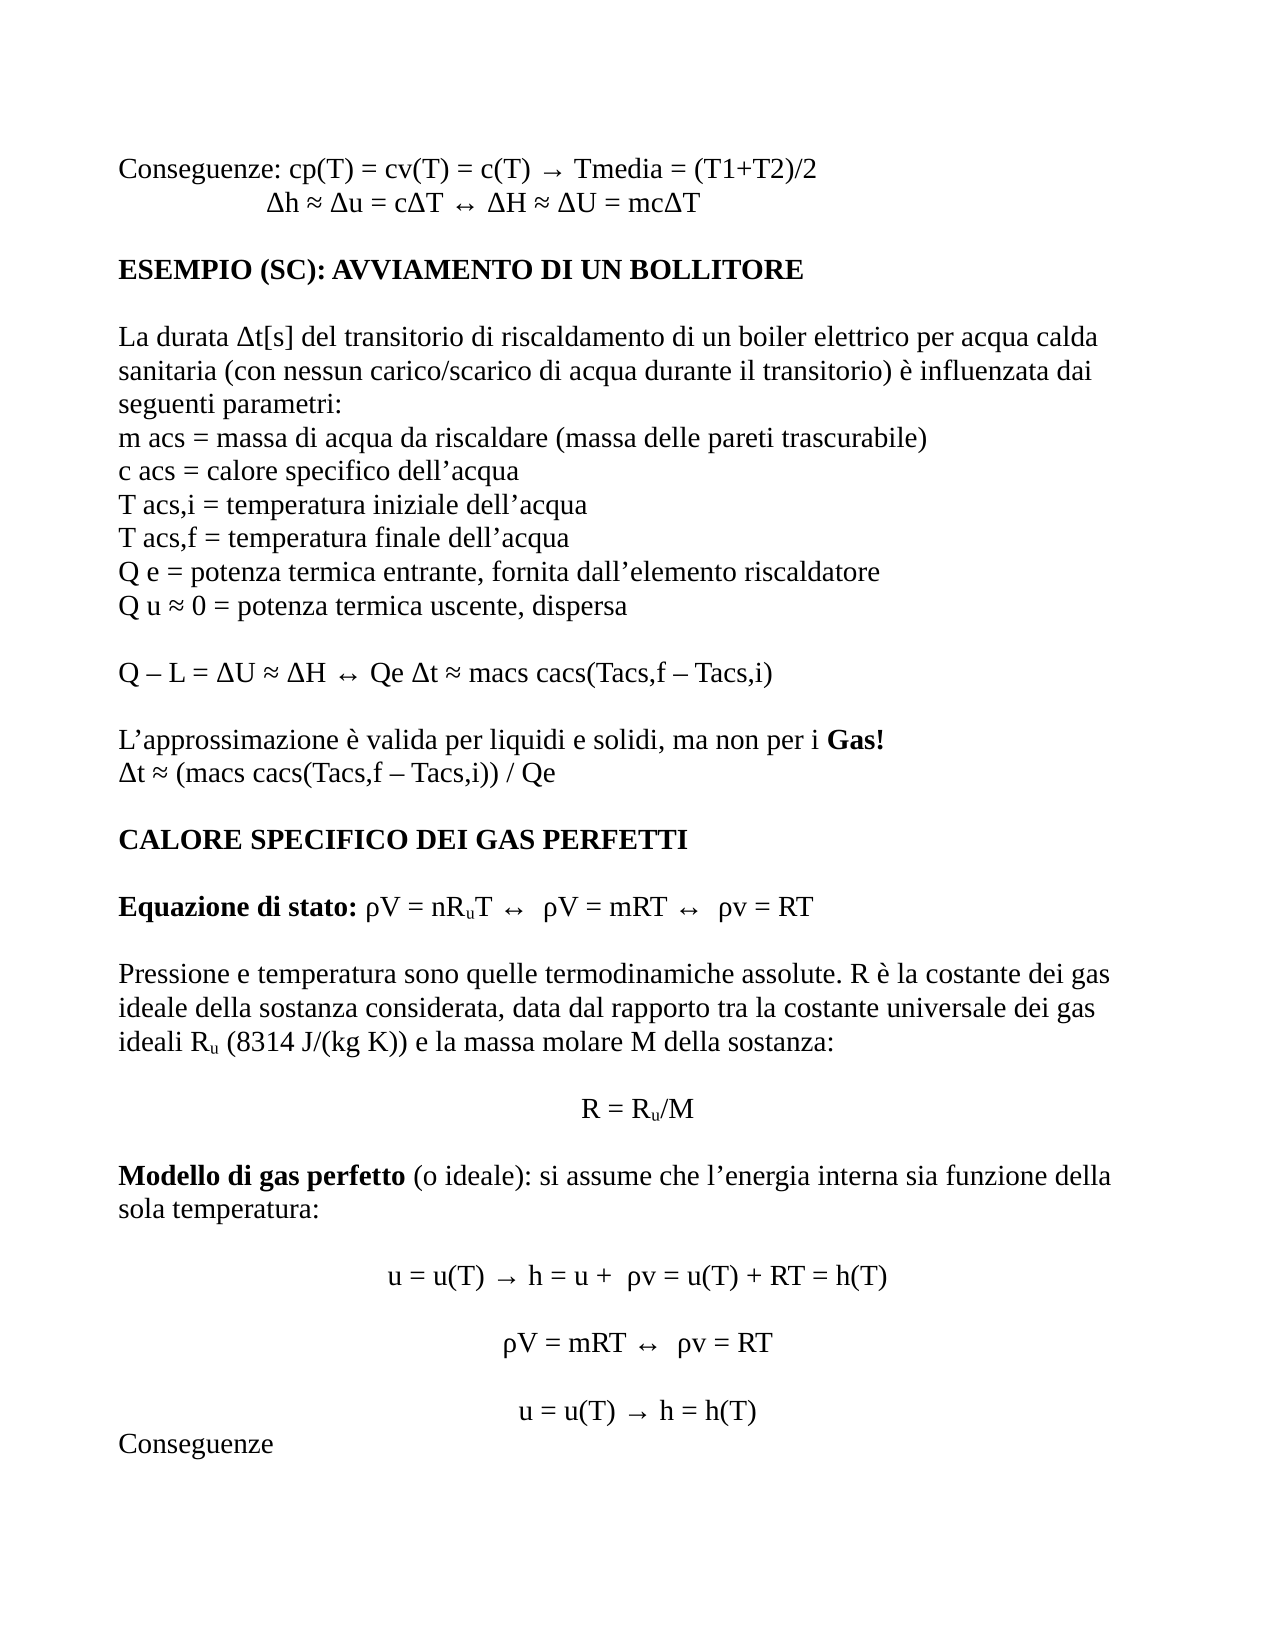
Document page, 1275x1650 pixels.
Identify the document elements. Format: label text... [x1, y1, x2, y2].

text T acs,f = temperatura finale dell’acqua [118, 521, 1157, 554]
text CALORE SPECIFICO DEI GAS PERFETTI [118, 822, 1157, 856]
text ESEMPIO (SC): AVVIAMENTO DI UN BOLLITORE [118, 252, 1157, 286]
text Q e = potenza termica entrante, fornita dall’elemento riscaldatore [118, 554, 1157, 588]
text La durata Δt[s] del transitorio di riscaldamento di un boiler elettrico per acqua calda sanitaria (con nessun carico/scarico di acqua durante il transitorio) è influenzata dai seguenti parametri: [118, 319, 1157, 420]
text u = u(T) → h = u + ρv = u(T) + RT = h(T) [118, 1258, 1157, 1292]
text Q u ≈ 0 = potenza termica uscente, dispersa [118, 588, 1157, 621]
text ρV = mRT ↔ ρv = RT [118, 1326, 1157, 1359]
text m acs = massa di acqua da riscaldare (massa delle pareti trascurabile) [118, 420, 1157, 453]
text u = u(T) → h = h(T) [118, 1393, 1157, 1426]
text Δt ≈ (macs cacs(Tacs,f – Tacs,i)) / Qe [118, 755, 1157, 789]
text Pressione e temperatura sono quelle termodinamiche assolute. R è la costante dei gas ideale della sostanza considerata, data dal rapporto tra la costante universale dei gas ideali Rᵤ (8314 J/(kg K)) e la massa molare M della sostanza: [118, 957, 1157, 1057]
text Modello di gas perfetto (o ideale): si assume che l’energia interna sia funzione della sola temperatura: [118, 1158, 1157, 1225]
text Conseguenze [118, 1426, 1157, 1460]
text R = Rᵤ/M [118, 1091, 1157, 1124]
text Δh ≈ Δu = cΔT ↔ ΔH ≈ ΔU = mcΔT [118, 185, 1157, 219]
text Q – L = ΔU ≈ ΔH ↔ Qe Δt ≈ macs cacs(Tacs,f – Tacs,i) [118, 655, 1157, 688]
text L’approssimazione è valida per liquidi e solidi, ma non per i Gas! [118, 722, 1157, 755]
text T acs,i = temperatura iniziale dell’acqua [118, 487, 1157, 521]
text Equazione di stato: ρV = nRᵤT ↔ ρV = mRT ↔ ρv = RT [118, 889, 1157, 923]
text c acs = calore specifico dell’acqua [118, 453, 1157, 487]
text Conseguenze: cp(T) = cv(T) = c(T) → Tmedia = (T1+T2)/2 [118, 152, 1157, 185]
